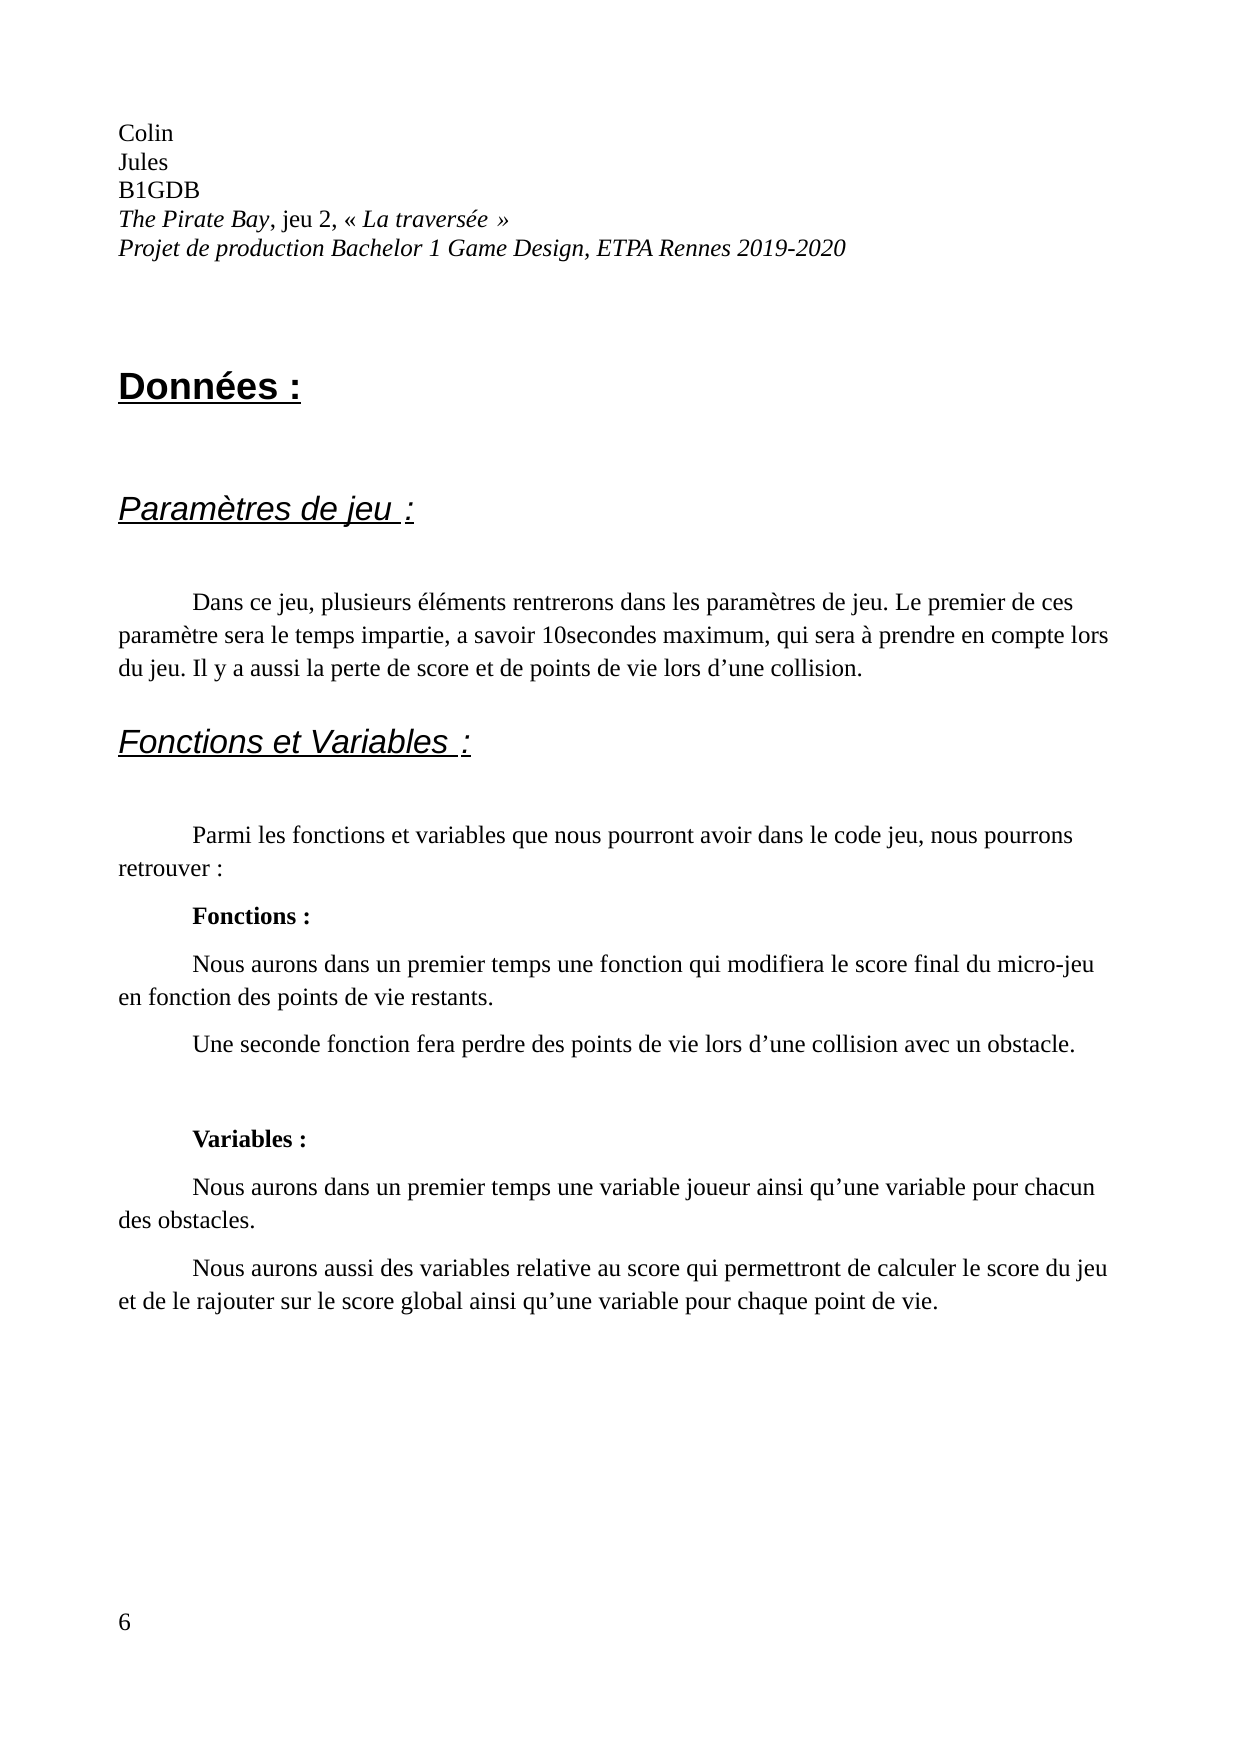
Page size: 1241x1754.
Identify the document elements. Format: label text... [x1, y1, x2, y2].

text Une seconde fonction fera perdre des points de vie lors d’une collision avec un obstacle. [118, 1029, 1122, 1058]
text Nous aurons dans un premier temps une fonction qui modifiera le score final du micro-jeu en fonction des points de vie restants. [118, 949, 1122, 1011]
text Nous aurons aussi des variables relative au score qui permettront de calculer le score du jeu et de le rajouter sur le score global ainsi qu’une variable pour chaque point de vie. [118, 1253, 1122, 1314]
subtitle Paramètres de jeu : [118, 488, 1122, 527]
text Variables : [118, 1124, 1122, 1153]
text Dans ce jeu, plusieurs éléments rentrerons dans les paramètres de jeu. Le premier de ces paramètre sera le temps impartie, a savoir 10secondes maximum, qui sera à prendre en compte lors du jeu. Il y a aussi la perte de score et de points de vie lors d’une collision. [118, 587, 1122, 682]
subtitle Données : [118, 364, 1122, 408]
text Nous aurons dans un premier temps une variable joueur ainsi qu’une variable pour chacun des obstacles. [118, 1172, 1122, 1234]
text Parmi les fonctions et variables que nous pourront avoir dans le code jeu, nous pourrons retrouver : [118, 821, 1122, 882]
text Fonctions : [118, 901, 1122, 930]
subtitle Fonctions et Variables : [118, 722, 1122, 760]
